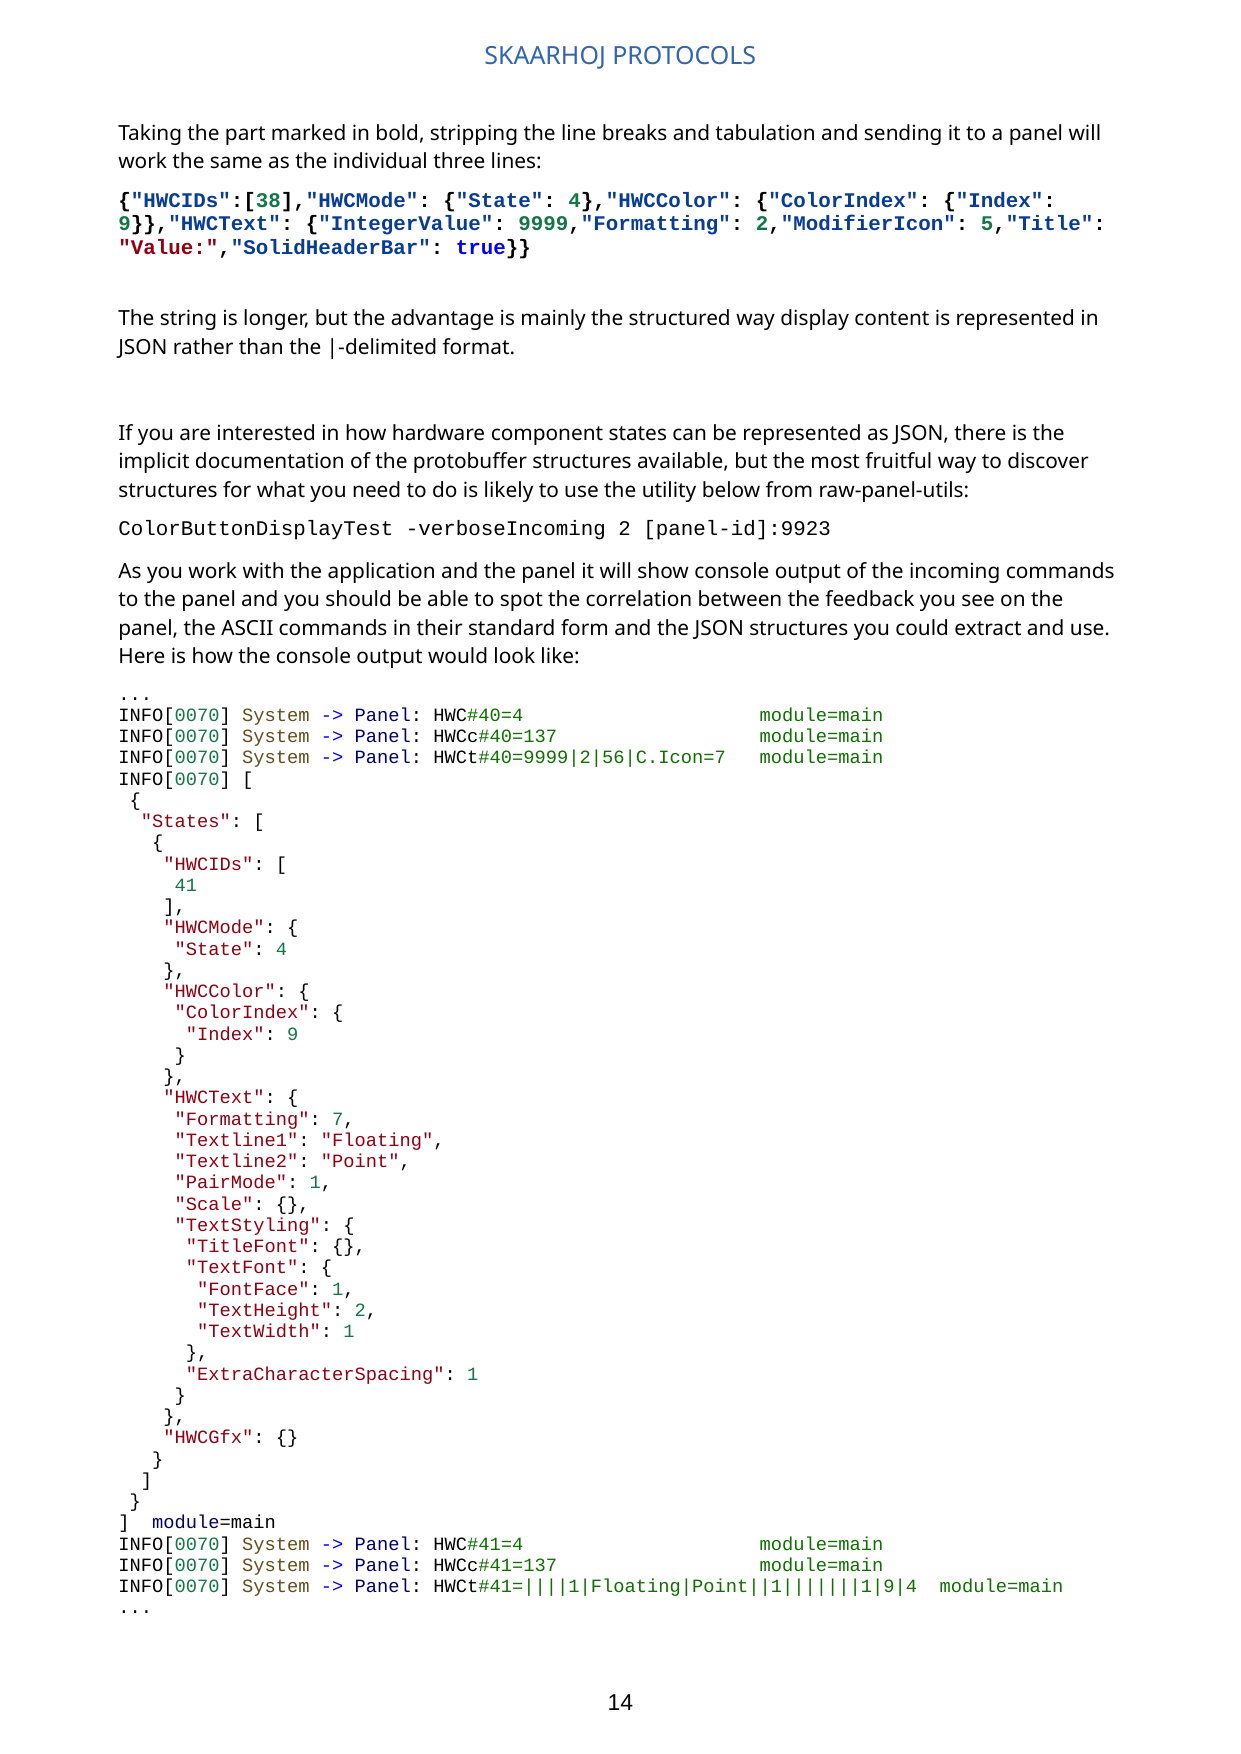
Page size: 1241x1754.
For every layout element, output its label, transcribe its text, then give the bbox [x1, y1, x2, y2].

text "ExtraCharacterSpacing": 1 [118, 1364, 1122, 1386]
text ] [118, 1471, 1122, 1492]
text }, [118, 961, 1122, 982]
text If you are interested in how hardware component states can be represented as JSON, there is the implicit documentation of the protobuffer structures available, but the most fruitful way to discover structures for what you need to do is likely to use the utility below from raw-panel-utils: [118, 418, 1122, 503]
text "State": 4 [118, 939, 1122, 961]
text "Formatting": 7, [118, 1109, 1122, 1131]
text }, [118, 1343, 1122, 1364]
text "HWCGfx": {} [118, 1428, 1122, 1449]
text "HWCIDs": [ [118, 854, 1122, 876]
text "Textline1": "Floating", [118, 1131, 1122, 1152]
text {"HWCIDs":[38],"HWCMode": {"State": 4},"HWCColor": {"ColorIndex": {"Index": 9}},"HWCText": {"IntegerValue": 9999,"Formatting": 2,"ModifierIcon": 5,"Title": "Value:","SolidHeaderBar": true}} [118, 189, 1122, 261]
text As you work with the application and the panel it will show console output of the incoming commands to the panel and you should be able to spot the correlation between the feedback you see on the panel, the ASCII commands in their standard form and the JSON structures you could extract and use. Here is how the console output would look like: [118, 556, 1122, 670]
text The string is longer, but the advantage is mainly the structured way display content is represented in JSON rather than the |-delimited format. [118, 303, 1122, 360]
text "PairMode": 1, [118, 1173, 1122, 1194]
text Taking the part marked in bold, stripping the line breaks and tabulation and sending it to a panel will work the same as the individual three lines: [118, 118, 1122, 175]
text "HWCColor": { [118, 982, 1122, 1003]
text { [118, 791, 1122, 812]
text } [118, 1492, 1122, 1513]
text { [118, 833, 1122, 854]
text "HWCMode": { [118, 918, 1122, 939]
text "Scale": {}, [118, 1194, 1122, 1216]
text }, [118, 1407, 1122, 1428]
text INFO[0070] System -> Panel: HWCt#40=9999|2|56|C.Icon=7 module=main [118, 748, 1122, 769]
text ... [118, 1598, 1122, 1619]
text INFO[0070] System -> Panel: HWCt#41=||||1|Floating|Point||1|||||||1|9|4 module=main [118, 1577, 1122, 1598]
text "TextHeight": 2, [118, 1301, 1122, 1322]
text INFO[0070] [ [118, 769, 1122, 791]
text "HWCText": { [118, 1088, 1122, 1109]
text "TextWidth": 1 [118, 1322, 1122, 1343]
text "FontFace": 1, [118, 1279, 1122, 1301]
text ... INFO[0070] System -> Panel: HWC#40=4 module=main [118, 684, 1122, 727]
text "Textline2": "Point", [118, 1152, 1122, 1173]
text "TextStyling": { [118, 1216, 1122, 1237]
text "TextFont": { [118, 1258, 1122, 1279]
text } [118, 1449, 1122, 1471]
text } [118, 1046, 1122, 1067]
text ] module=main [118, 1513, 1122, 1534]
text INFO[0070] System -> Panel: HWC#41=4 module=main [118, 1534, 1122, 1556]
text ], [118, 897, 1122, 918]
text } [118, 1386, 1122, 1407]
text ColorButtonDisplayTest -verboseIncoming 2 [panel-id]:9923 [118, 518, 1122, 542]
text "TitleFont": {}, [118, 1237, 1122, 1258]
text 41 [118, 876, 1122, 897]
text INFO[0070] System -> Panel: HWCc#40=137 module=main [118, 727, 1122, 748]
text INFO[0070] System -> Panel: HWCc#41=137 module=main [118, 1556, 1122, 1577]
text "States": [ [118, 812, 1122, 833]
text "ColorIndex": { [118, 1003, 1122, 1024]
text }, [118, 1067, 1122, 1088]
text "Index": 9 [118, 1024, 1122, 1046]
